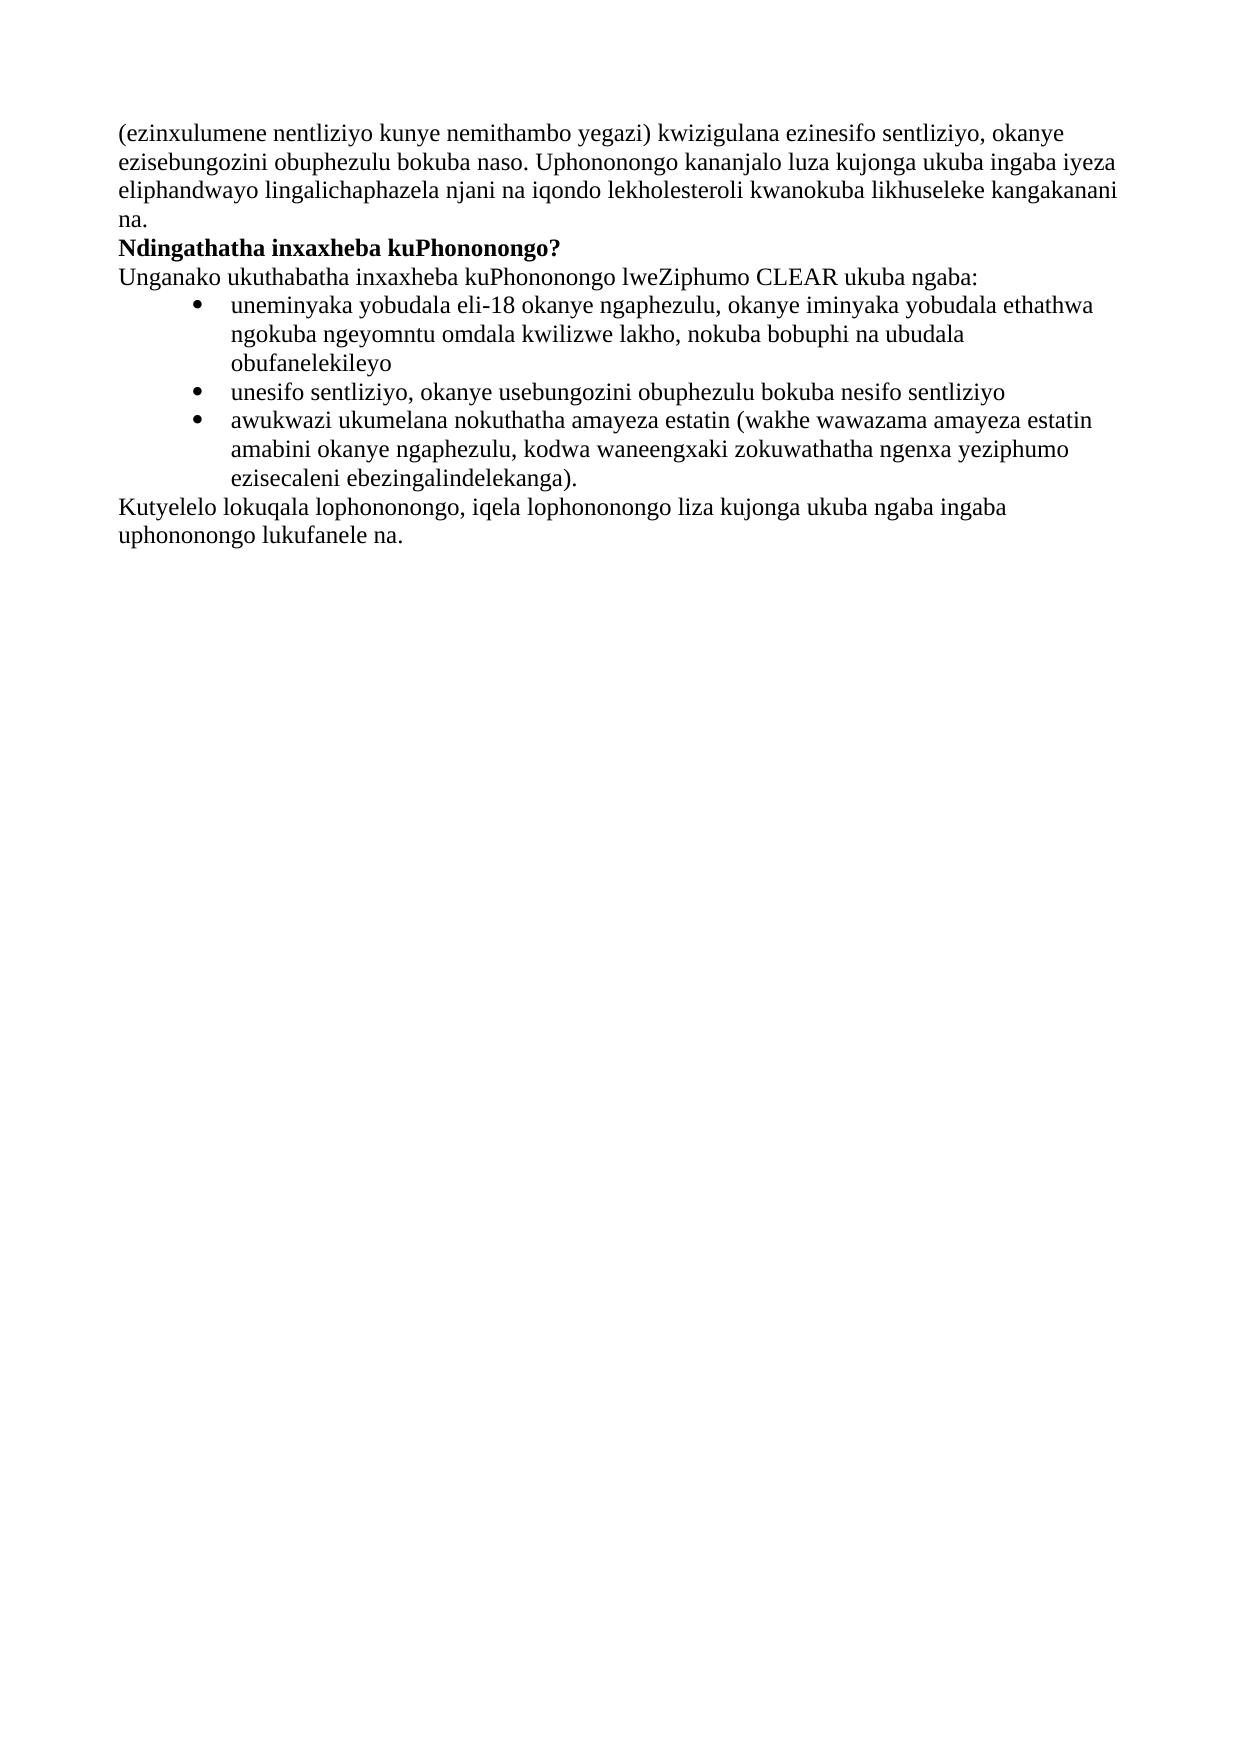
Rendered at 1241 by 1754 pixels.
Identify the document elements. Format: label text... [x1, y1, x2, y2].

list awukwazi ukumelana nokuthatha amayeza estatin (wakhe wawazama amayeza estatin amabini okanye ngaphezulu, kodwa waneengxaki zokuwathatha ngenxa yeziphumo ezisecaleni ebezingalindelekanga). [193, 406, 1122, 492]
text Unganako ukuthabatha inxaxheba kuPhononongo lweZiphumo CLEAR ukuba ngaba: [118, 262, 1122, 291]
list uneminyaka yobudala eli-18 okanye ngaphezulu, okanye iminyaka yobudala ethathwa ngokuba ngeyomntu omdala kwilizwe lakho, nokuba bobuphi na ubudala obufanelekileyo [193, 291, 1122, 377]
list unesifo sentliziyo, okanye usebungozini obuphezulu bokuba nesifo sentliziyo [193, 377, 1122, 406]
text Ndingathatha inxaxheba kuPhononongo? [118, 233, 1122, 262]
text (ezinxulumene nentliziyo kunye nemithambo yegazi) kwizigulana ezinesifo sentliziyo, okanye ezisebungozini obuphezulu bokuba naso. Uphononongo kananjalo luza kujonga ukuba ingaba iyeza eliphandwayo lingalichaphazela njani na iqondo lekholesteroli kwanokuba likhuseleke kangakanani na. [118, 118, 1122, 233]
text Kutyelelo lokuqala lophononongo, iqela lophononongo liza kujonga ukuba ngaba ingaba uphononongo lukufanele na. [118, 492, 1122, 549]
